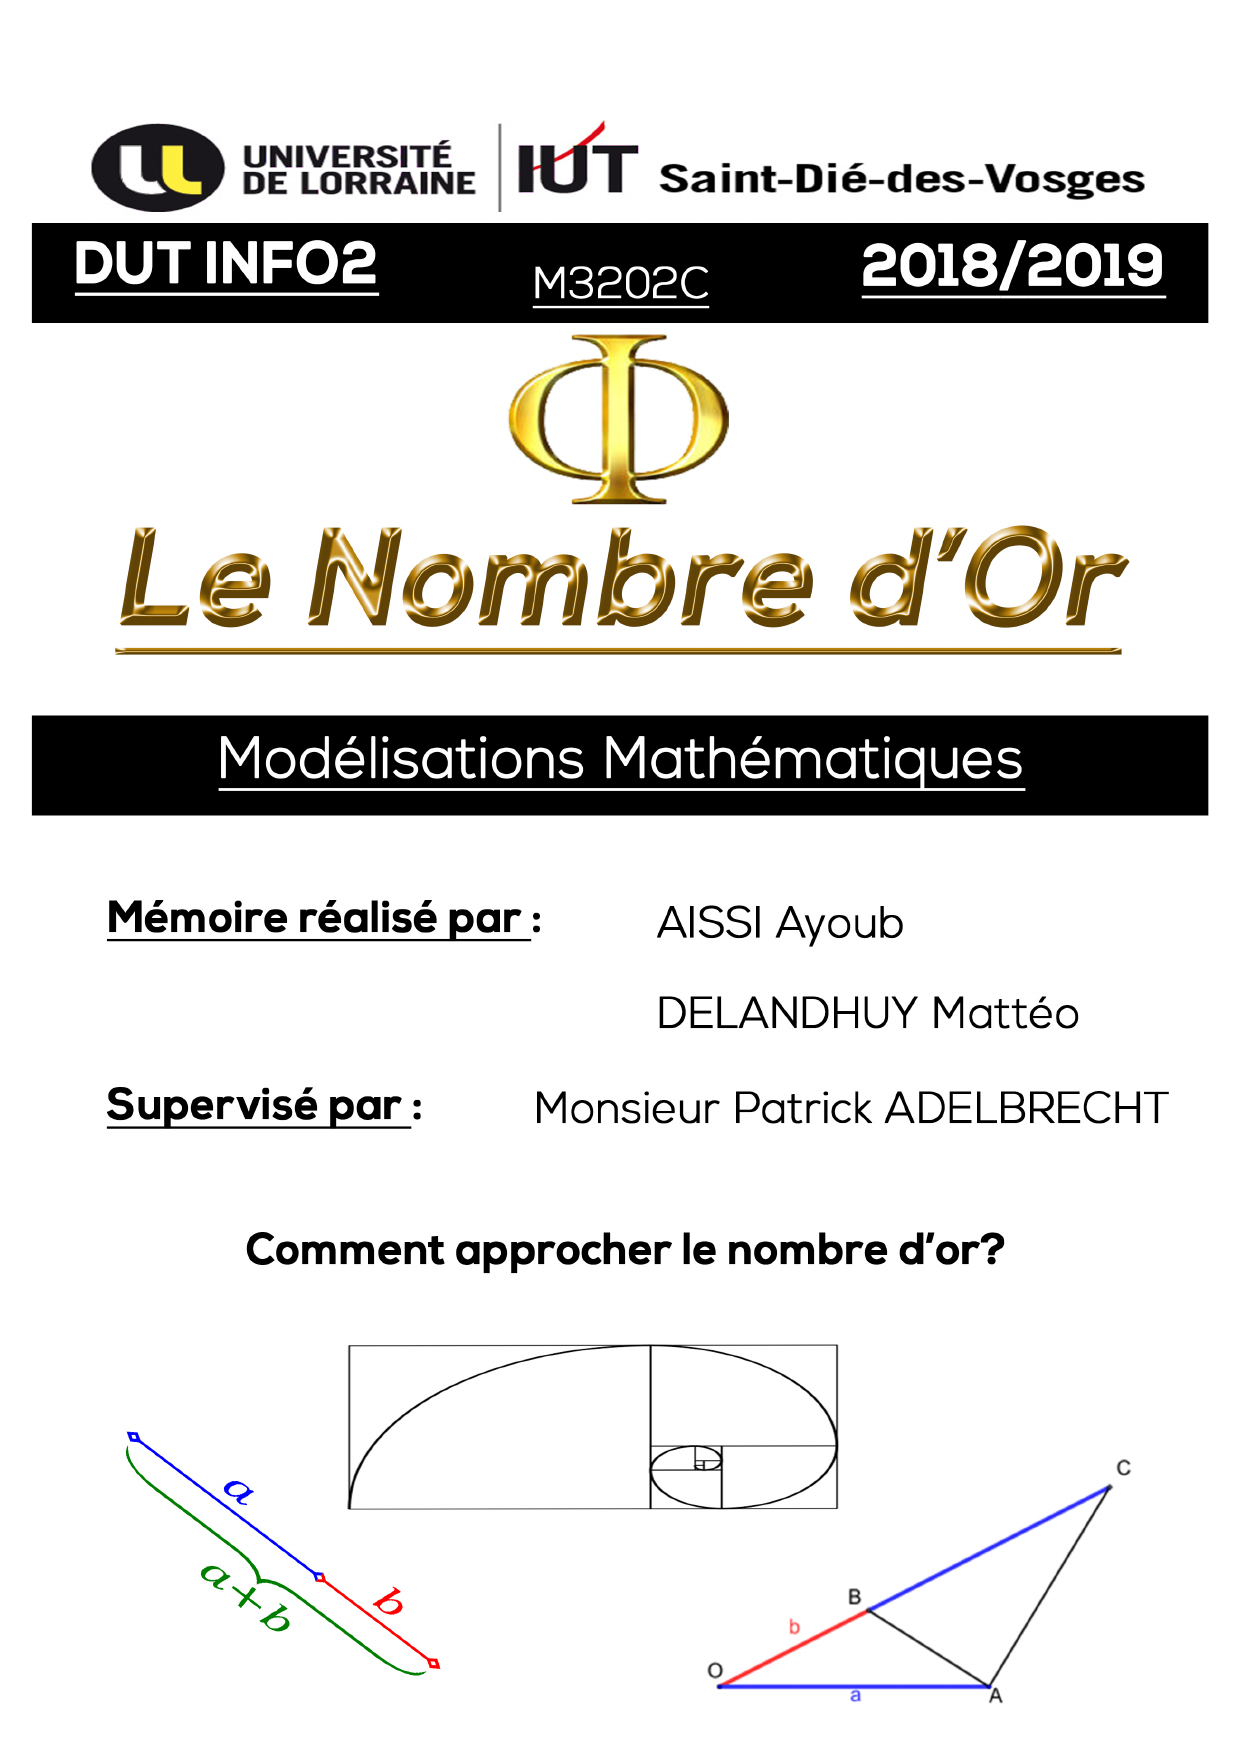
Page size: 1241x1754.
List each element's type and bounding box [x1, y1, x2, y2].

picture [31, 118, 1209, 1736]
